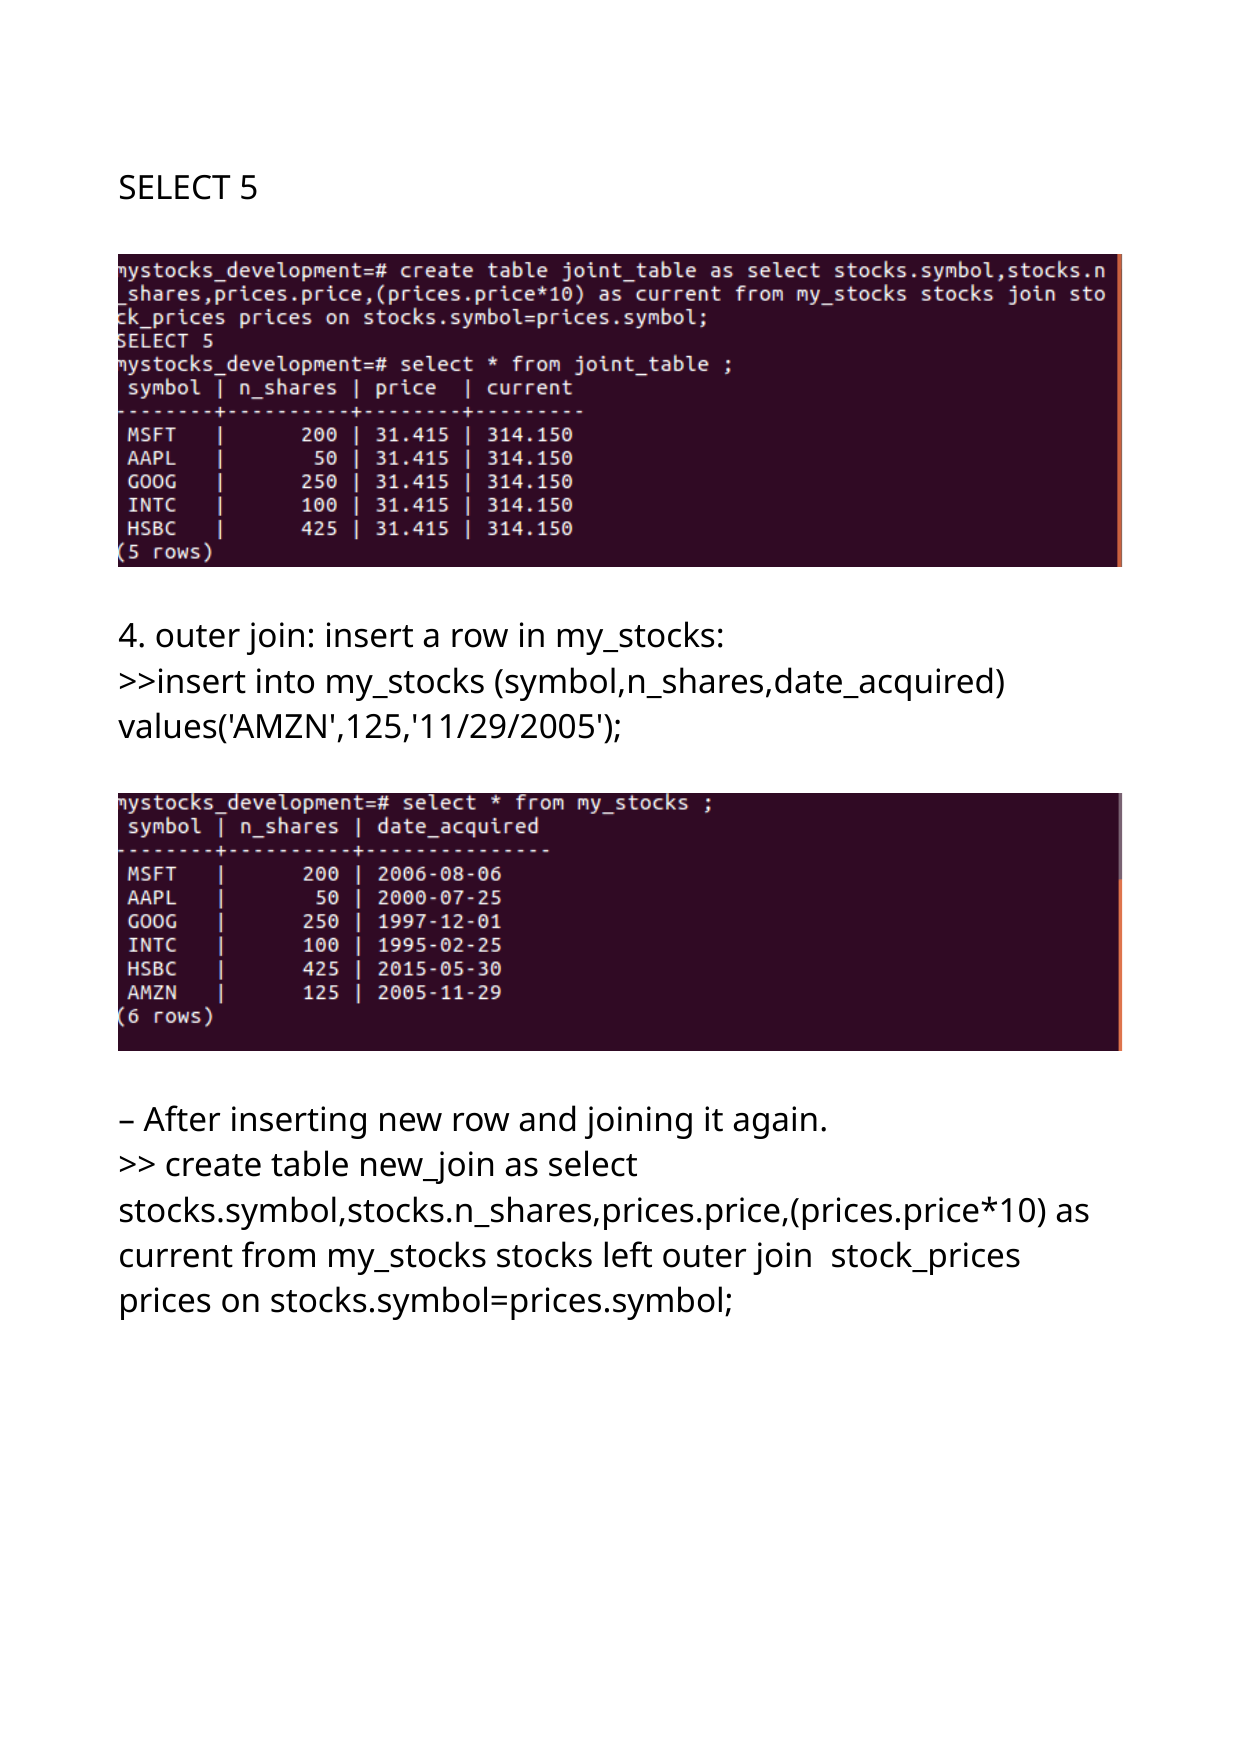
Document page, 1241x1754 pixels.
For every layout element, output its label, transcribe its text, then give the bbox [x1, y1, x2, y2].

text >>insert into my_stocks (symbol,n_shares,date_acquired) values('AMZN',125,'11/29/2005'); [118, 657, 1122, 748]
picture [118, 793, 1123, 1051]
text 4. outer join: insert a row in my_stocks: [118, 612, 1122, 657]
text SELECT 5 [118, 163, 1122, 209]
text – After inserting new row and joining it again. [118, 1096, 1122, 1141]
picture [118, 254, 1123, 567]
text >> create table new_join as select stocks.symbol,stocks.n_shares,prices.price,(prices.price*10) as current from my_stocks stocks left outer join stock_prices prices on stocks.symbol=prices.symbol; [118, 1141, 1122, 1323]
